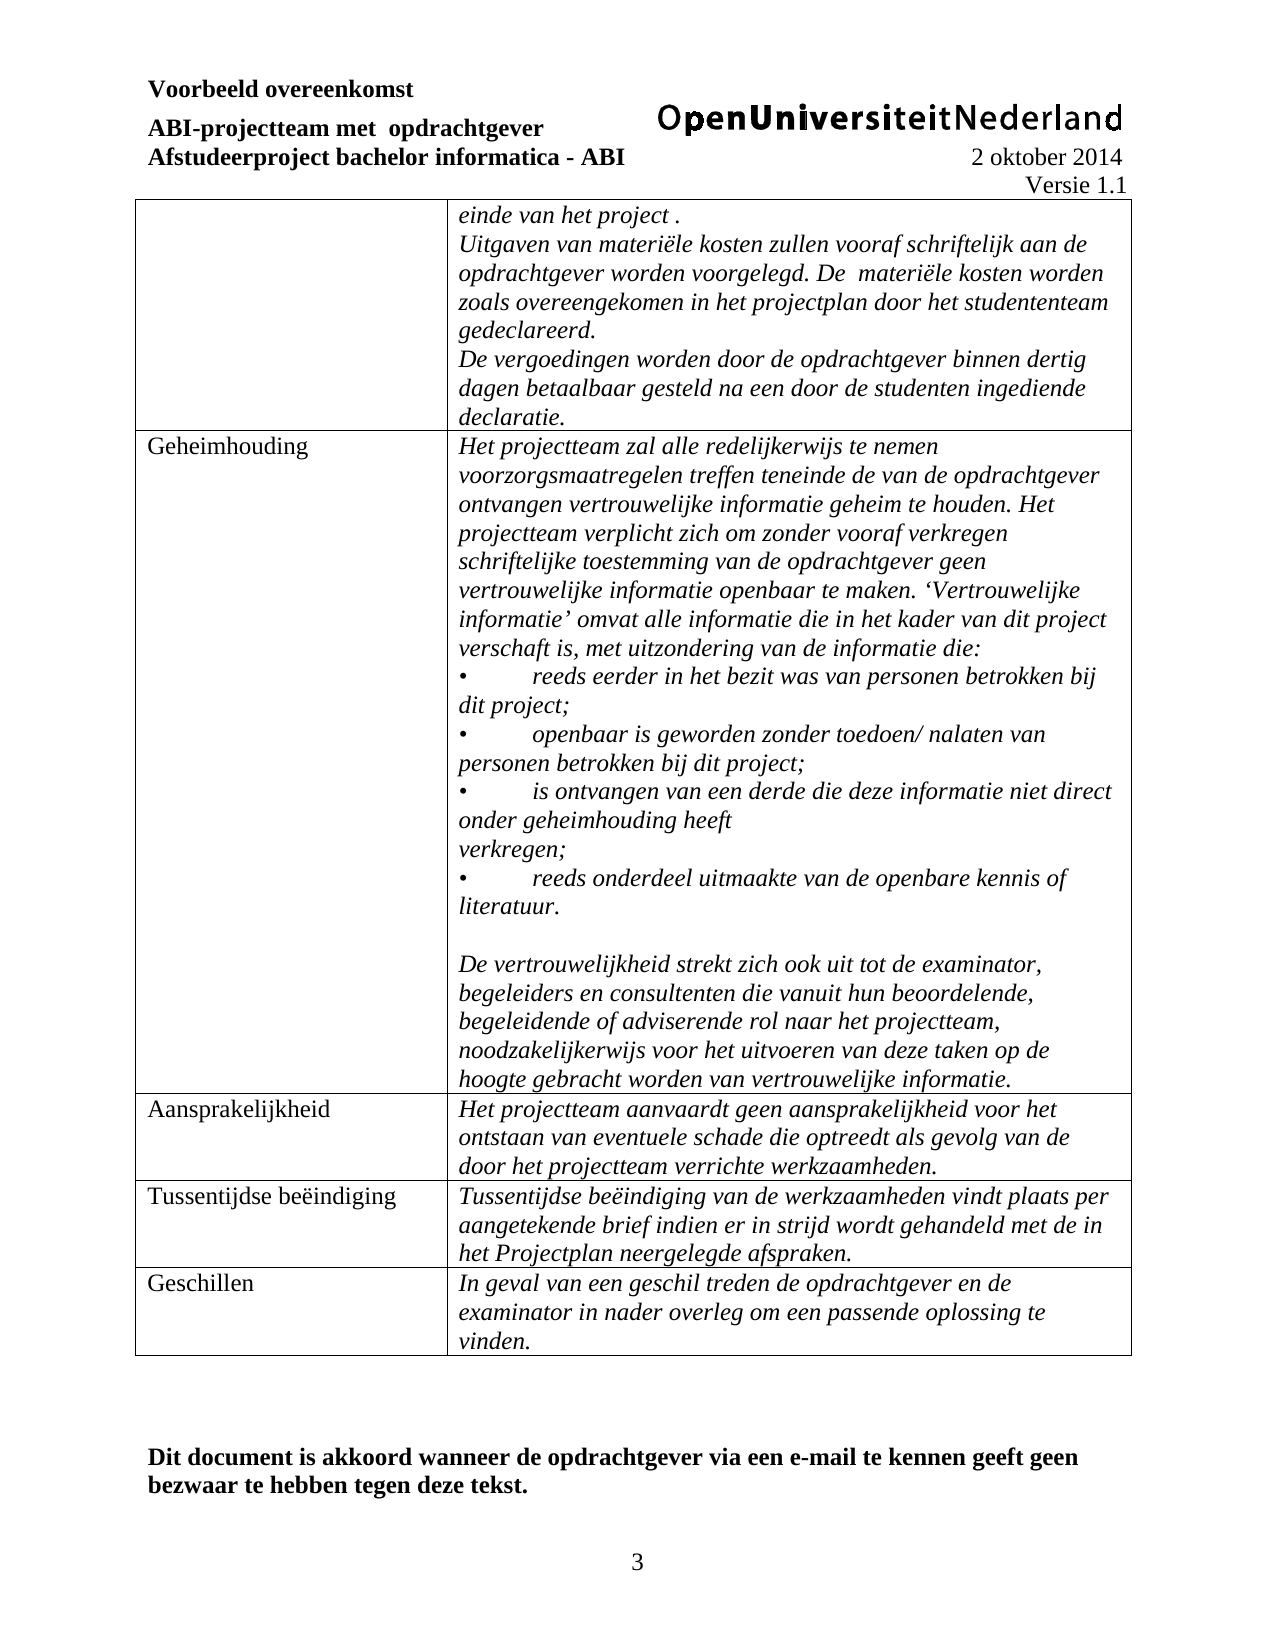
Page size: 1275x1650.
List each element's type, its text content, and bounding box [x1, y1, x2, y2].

table_cell Aansprakelijkheid [136, 1094, 447, 1180]
table_cell In geval van een geschil treden de opdrachtgever en de examinator in nader overleg om een passende oplossing te vinden. [448, 1268, 1131, 1354]
table_cell Het projectteam aanvaardt geen aansprakelijkheid voor het ontstaan van eventuele schade die optreedt als gevolg van de door het projectteam verrichte werkzaamheden. [448, 1094, 1131, 1180]
table_cell [136, 200, 447, 430]
table_cell Geschillen [136, 1268, 447, 1354]
text Dit document is akkoord wanneer de opdrachtgever via een e-mail te kennen geeft geen bezwaar te hebben tegen deze tekst. [148, 1442, 1127, 1499]
table_cell Geheimhouding [136, 431, 447, 1093]
table_cell Het projectteam zal alle redelijkerwijs te nemen voorzorgsmaatregelen treffen teneinde de van de opdrachtgever ontvangen vertrouwelijke informatie geheim te houden. Het projectteam verplicht zich om zonder vooraf verkregen schriftelijke toestemming van de opdrachtgever geen vertrouwelijke informatie openbaar te maken. ‘Vertrouwelijke informatie’ omvat alle informatie die in het kader van dit project verschaft is, met uitzondering van de informatie die: • reeds eerder in het bezit was van personen betrokken bij dit project; • openbaar is geworden zonder toedoen/ nalaten van personen betrokken bij dit project; • is ontvangen van een derde die deze informatie niet direct onder geheimhouding heeft verkregen; • reeds onderdeel uitmaakte van de openbare kennis of literatuur. De vertrouwelijkheid strekt zich ook uit tot de examinator, begeleiders en consultenten die vanuit hun beoordelende, begeleidende of adviserende rol naar het projectteam, noodzakelijkerwijs voor het uitvoeren van deze taken op de hoogte gebracht worden van vertrouwelijke informatie. [448, 431, 1131, 1093]
table_cell Tussentijdse beëindiging van de werkzaamheden vindt plaats per aangetekende brief indien er in strijd wordt gehandeld met de in het Projectplan neergelegde afspraken. [448, 1181, 1131, 1267]
table_cell Tussentijdse beëindiging [136, 1181, 447, 1267]
table_cell einde van het project . Uitgaven van materiële kosten zullen vooraf schriftelijk aan de opdrachtgever worden voorgelegd. De materiële kosten worden zoals overeengekomen in het projectplan door het studententeam gedeclareerd. De vergoedingen worden door de opdrachtgever binnen dertig dagen betaalbaar gesteld na een door de studenten ingediende declaratie. [448, 200, 1131, 430]
